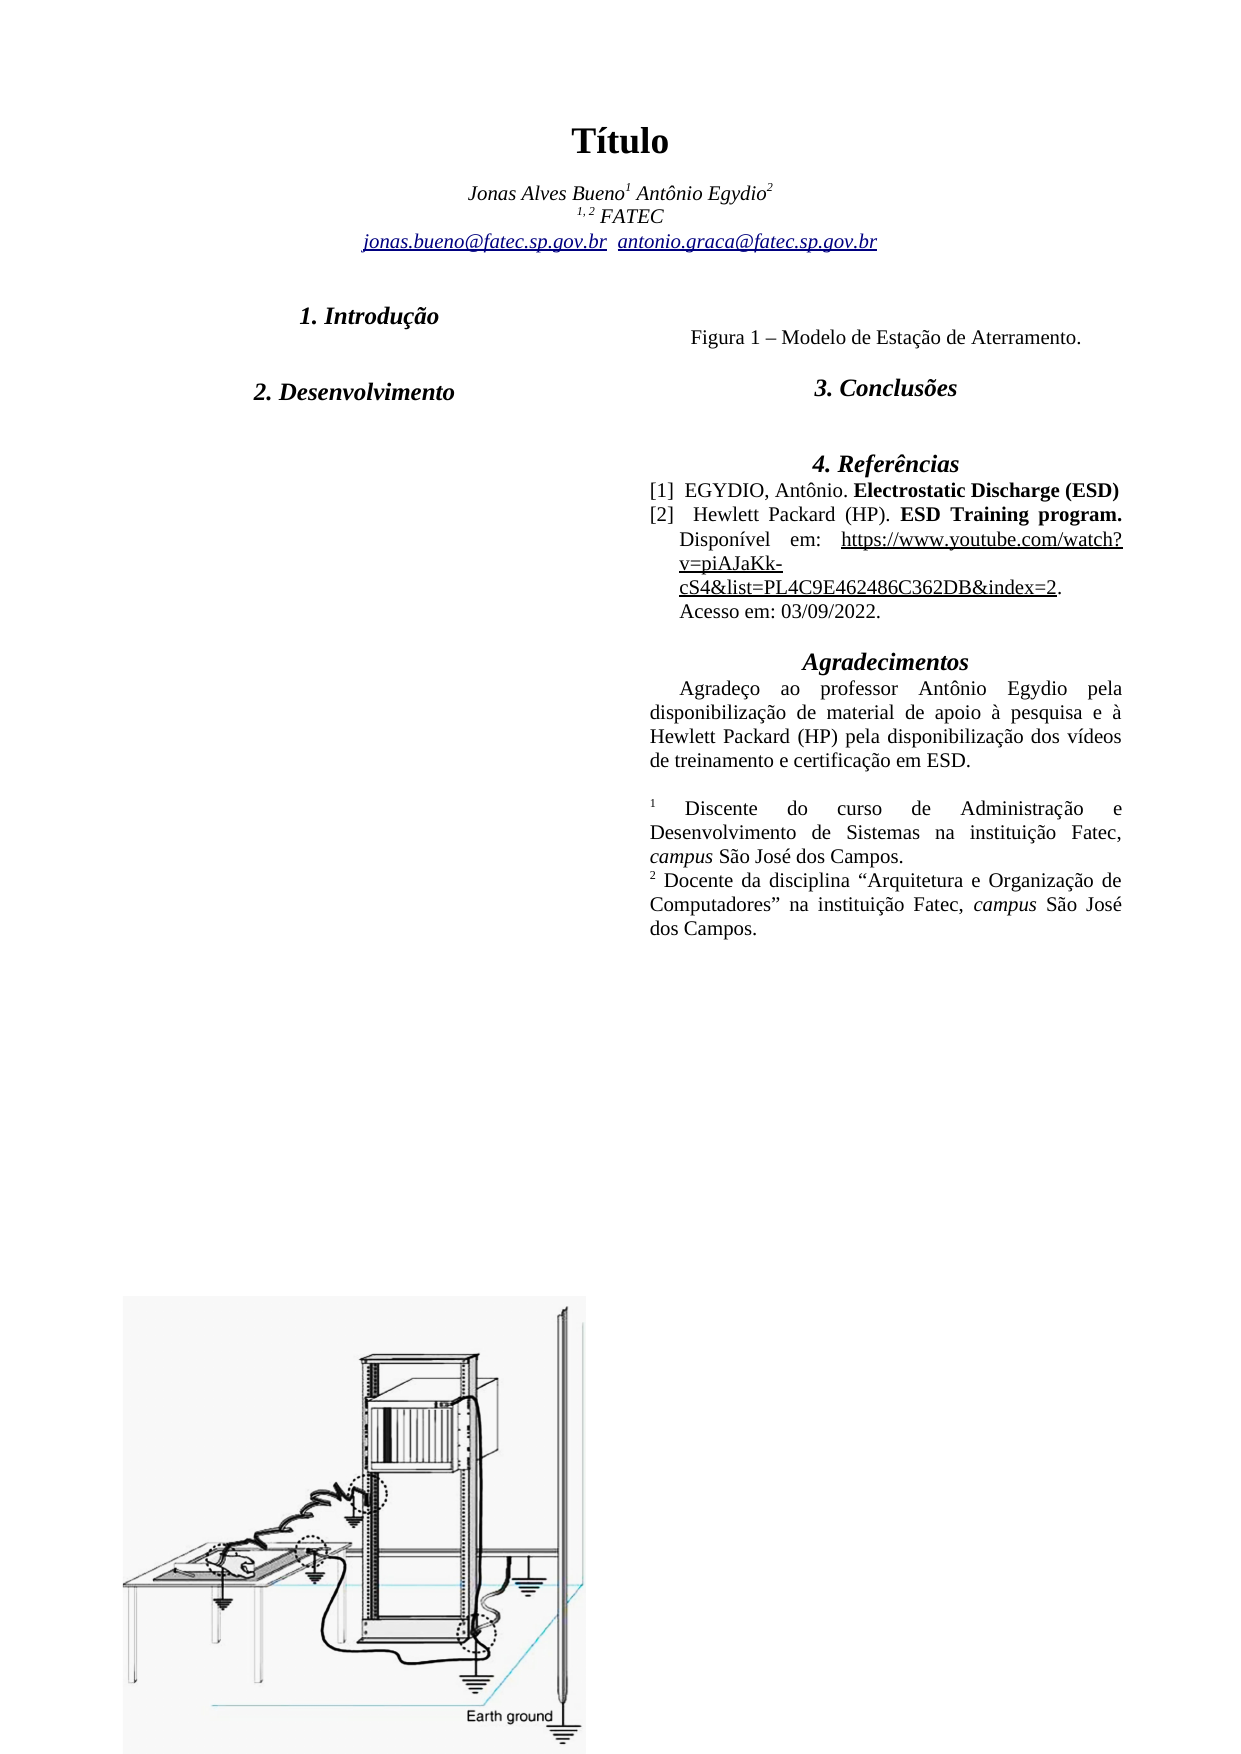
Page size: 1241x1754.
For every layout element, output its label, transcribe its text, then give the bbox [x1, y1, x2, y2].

text 3. Conclusões [649, 373, 1122, 402]
text jonas.bueno@fatec.sp.gov.br antonio.graca@fatec.sp.gov.br [118, 228, 1122, 253]
text 1, 2 FATEC [118, 204, 1122, 228]
text [1] EGYDIO, Antônio. Electrostatic Discharge (ESD) [649, 478, 1122, 502]
text Figura 1 – Modelo de Estação de Aterramento. [649, 325, 1122, 349]
text Agradecimentos [649, 647, 1122, 676]
text Jonas Alves Bueno1 Antônio Egydio2 [118, 180, 1122, 204]
text [2] Hewlett Packard (HP). ESD Training program. Disponível em: https://www.youtube.com/watch?v=piAJaKk-cS4&list=PL4C9E462486C362DB&index=2. Acesso em: 03/09/2022. [649, 502, 1122, 623]
picture [122, 1296, 586, 1754]
text 1 Discente do curso de Administração e Desenvolvimento de Sistemas na instituição Fatec, campus São José dos Campos. [649, 796, 1122, 868]
text 2 Docente da disciplina “Arquitetura e Organização de Computadores” na instituição Fatec, campus São José dos Campos. [649, 868, 1122, 940]
text 1. Introdução [118, 301, 591, 329]
text 2. Desenvolvimento [118, 377, 591, 406]
subtitle Título [118, 118, 1122, 161]
text 4. Referências [649, 449, 1122, 478]
text Agradeço ao professor Antônio Egydio pela disponibilização de material de apoio à pesquisa e à Hewlett Packard (HP) pela disponibilização dos vídeos de treinamento e certificação em ESD. [649, 676, 1122, 772]
